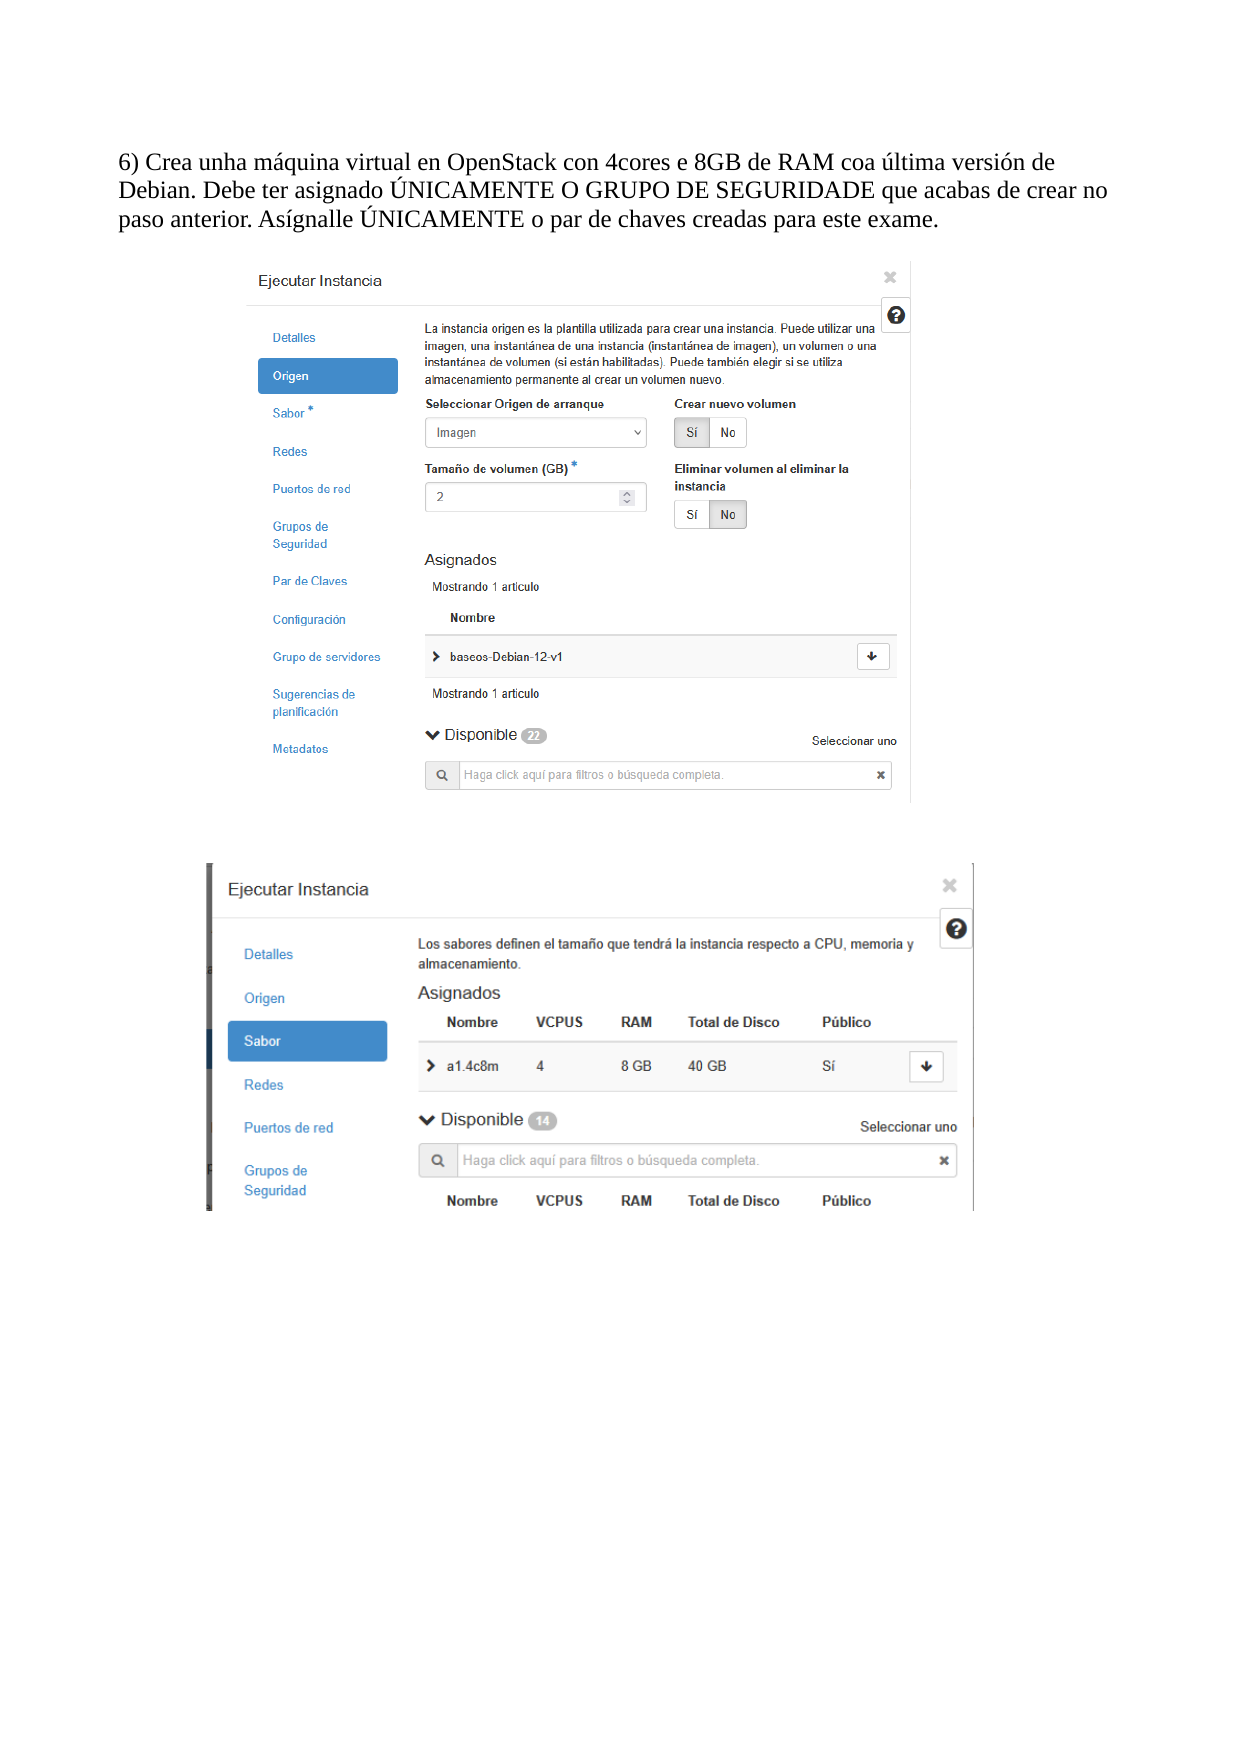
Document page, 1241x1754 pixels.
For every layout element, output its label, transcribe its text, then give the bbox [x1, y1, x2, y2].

picture [206, 863, 974, 1211]
picture [246, 261, 911, 803]
text 6) Crea unha máquina virtual en OpenStack con 4cores e 8GB de RAM coa última versión de Debian. Debe ter asignado ÚNICAMENTE O GRUPO DE SEGURIDADE que acabas de crear no paso anterior. Asígnalle ÚNICAMENTE o par de chaves creadas para este exame. [118, 147, 1122, 233]
